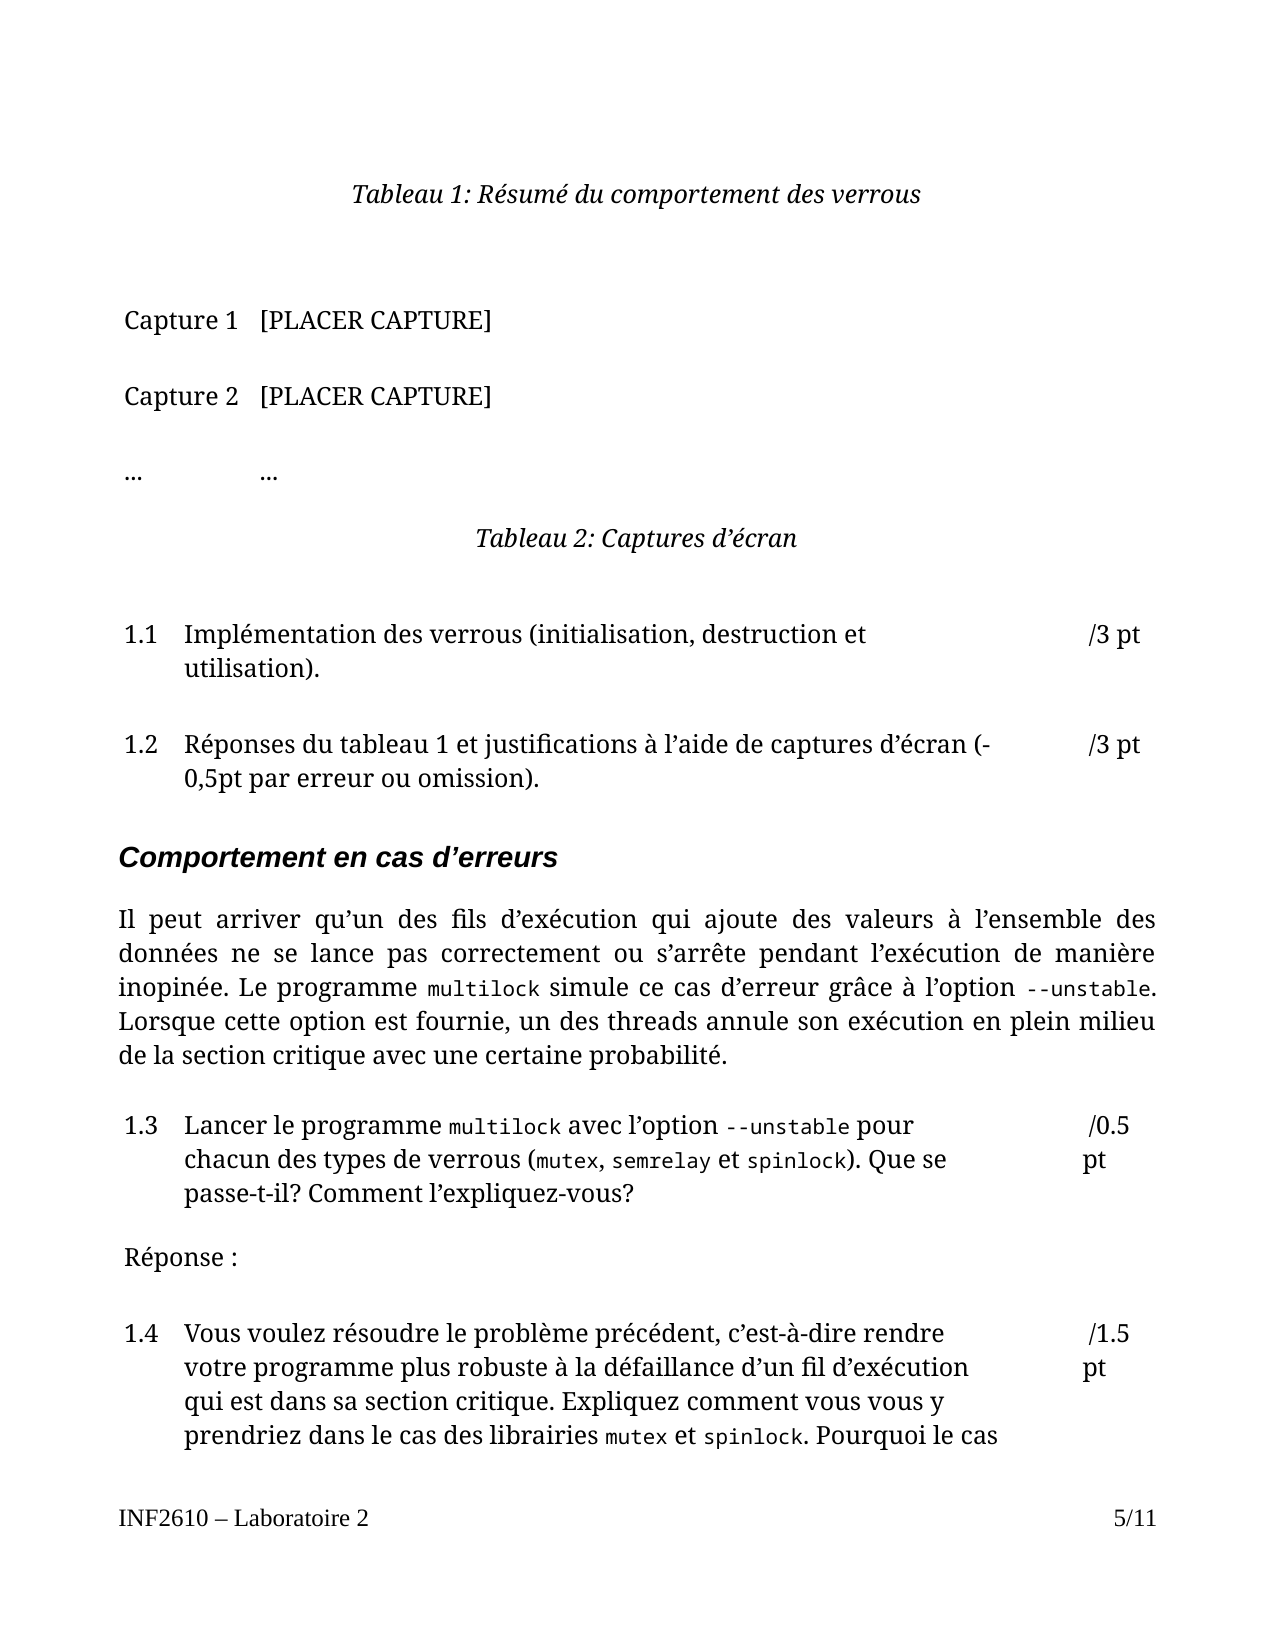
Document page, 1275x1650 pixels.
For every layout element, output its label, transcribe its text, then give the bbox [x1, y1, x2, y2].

table_cell [PLACER CAPTURE] [254, 358, 1157, 433]
table_cell ... [254, 433, 1157, 508]
table_header [PLACER CAPTURE] [254, 282, 1157, 357]
table_header Lancer le programme multilock avec l’option --unstable pour chacun des types de verrous (mutex, semrelay et spinlock). Que se passe-t-il? Comment l’expliquez-vous? Réponse : [118, 1087, 1007, 1294]
text Tableau 2: Captures d’écran [118, 521, 1157, 555]
table_header [1007, 596, 1076, 706]
table_cell /1.5 pt [1076, 1295, 1157, 1457]
table_header [1007, 1087, 1076, 1294]
text Tableau 1: Résumé du comportement des verrous [118, 176, 1157, 210]
table_cell Vous voulez résoudre le problème précédent, c’est-à-dire rendre votre programme plus robuste à la défaillance d’un fil d’exécution qui est dans sa section critique. Expliquez comment vous vous y prendriez dans le cas des librairies mutex et spinlock. Pourquoi le cas [118, 1295, 1007, 1457]
table_cell /3 pt [1076, 706, 1157, 816]
text Il peut arriver qu’un des fils d’exécution qui ajoute des valeurs à l’ensemble des données ne se lance pas correctement ou s’arrête pendant l’exécution de manière inopinée. Le programme multilock simule ce cas d’erreur grâce à l’option --unstable. Lorsque cette option est fournie, un des threads annule son exécution en plein milieu de la section critique avec une certaine probabilité. [118, 902, 1157, 1072]
table_cell ... [118, 433, 253, 508]
table_cell [1007, 1295, 1076, 1457]
table_cell [1007, 706, 1076, 816]
table_header /0.5 pt [1076, 1087, 1157, 1294]
table_cell Réponses du tableau 1 et justifications à l’aide de captures d’écran (-0,5pt par erreur ou omission). [118, 706, 1007, 816]
table_cell Capture 2 [118, 358, 253, 433]
table_header /3 pt [1076, 596, 1157, 706]
subtitle Comportement en cas d’erreurs [118, 841, 1157, 874]
table_header Capture 1 [118, 282, 253, 357]
table_header Implémentation des verrous (initialisation, destruction et utilisation). [118, 596, 1007, 706]
